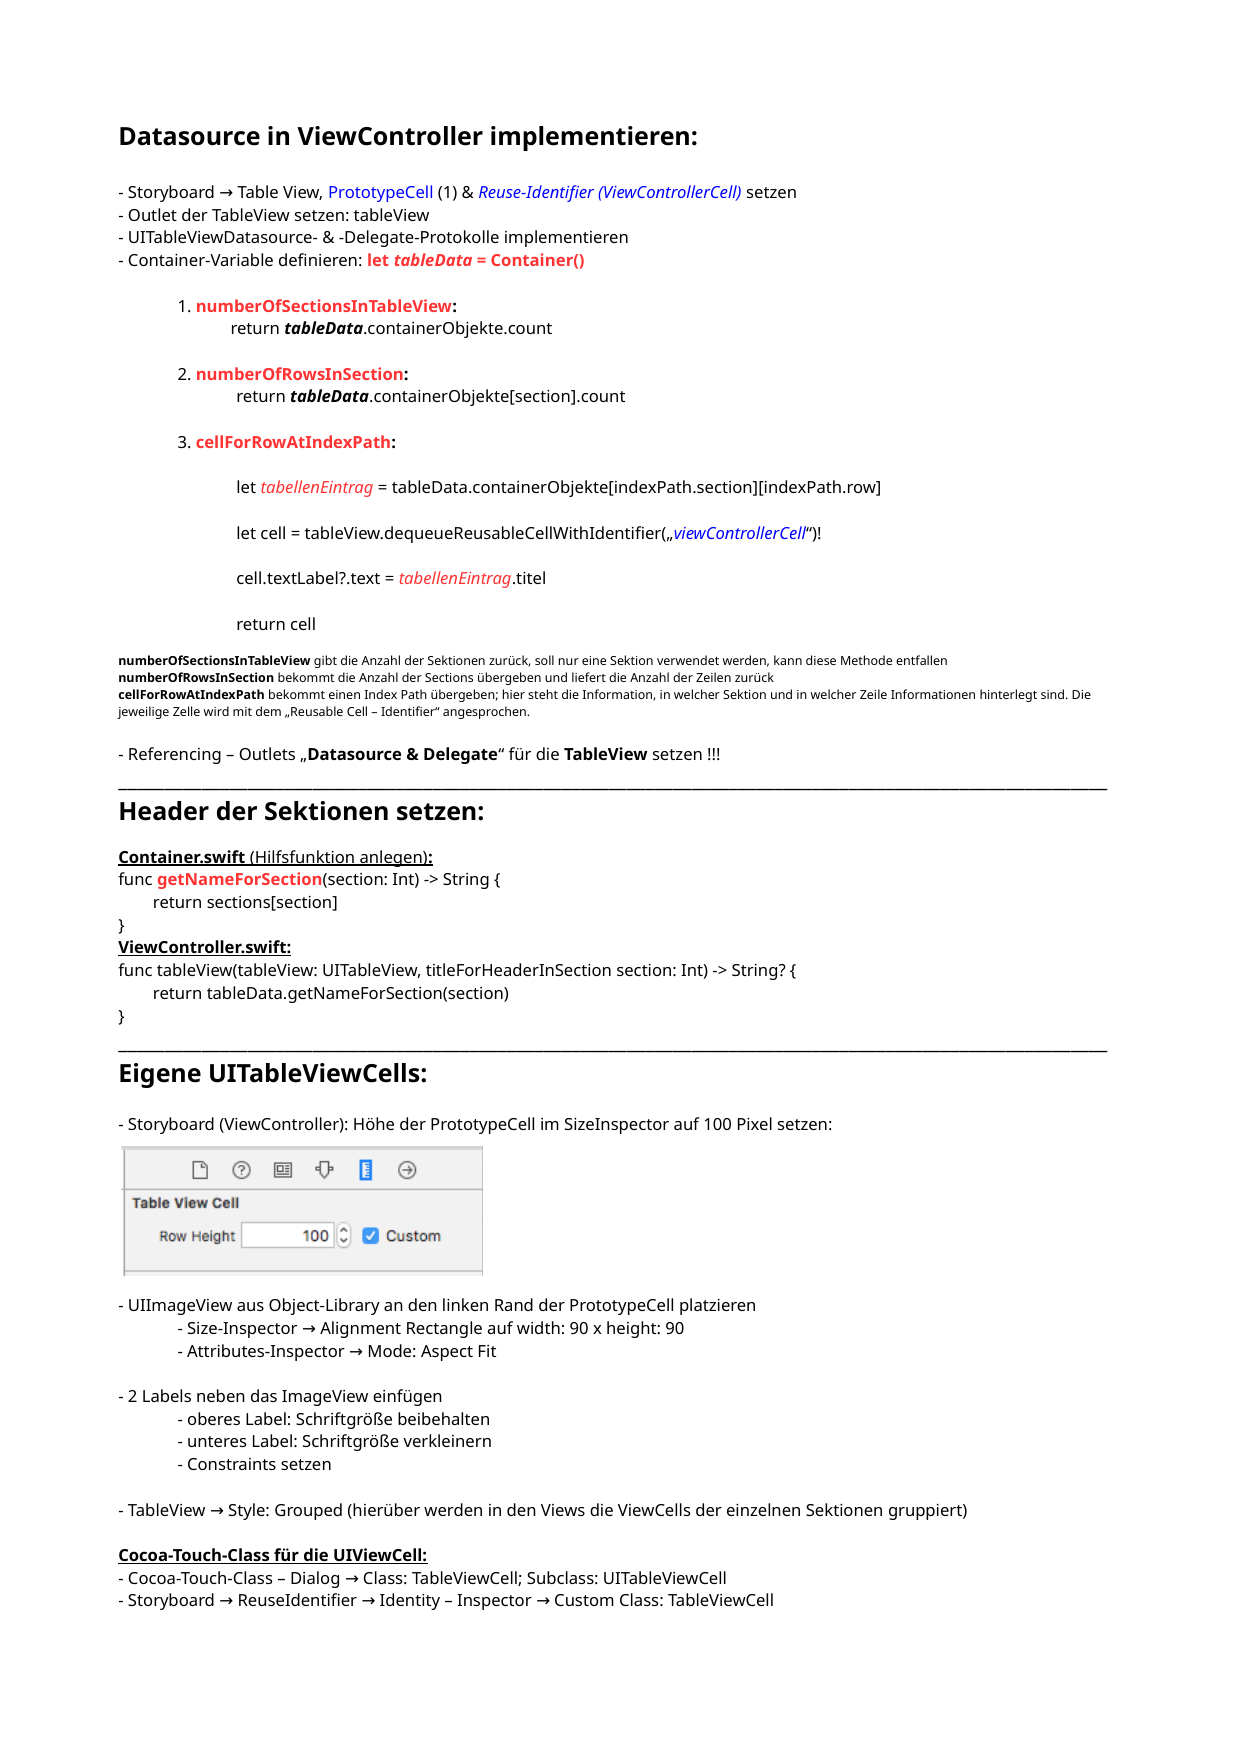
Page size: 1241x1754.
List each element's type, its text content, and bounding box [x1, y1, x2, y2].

text 2. numberOfRowsInSection: [177, 362, 1122, 385]
text - oberes Label: Schriftgröße beibehalten [177, 1407, 1122, 1430]
text return tableData.containerObjekte.count [230, 317, 1122, 339]
text 1. numberOfSectionsInTableView: [177, 294, 1122, 317]
text ___________________________________________________________________________________________________________ [118, 766, 1122, 794]
text Datasource in ViewController implementieren: [118, 118, 1122, 152]
text return sections[section] [118, 891, 1122, 913]
text - unteres Label: Schriftgröße verkleinern [177, 1430, 1122, 1453]
text - Constraints setzen [177, 1453, 1122, 1475]
text - UITableViewDatasource- & -Delegate-Protokolle implementieren [118, 226, 1122, 249]
text - Size-Inspector → Alignment Rectangle auf width: 90 x height: 90 [177, 1316, 1122, 1339]
text - Storyboard (ViewController): Höhe der PrototypeCell im SizeInspector auf 100 Pixel setzen: [118, 1112, 1122, 1135]
text - UIImageView aus Object-Library an den linken Rand der PrototypeCell platzieren [118, 1294, 1122, 1316]
text cell.textLabel?.text = tabellenEintrag.titel [236, 567, 1122, 589]
text } [118, 913, 1122, 936]
picture [121, 1146, 483, 1276]
text - 2 Labels neben das ImageView einfügen [118, 1384, 1122, 1407]
text 3. cellForRowAtIndexPath: [177, 430, 1122, 453]
text cellForRowAtIndexPath bekommt einen Index Path übergeben; hier steht die Information, in welcher Sektion und in welcher Zeile Informationen hinterlegt sind. Die jeweilige Zelle wird mit dem „Reusable Cell – Identifier“ angesprochen. [118, 686, 1122, 720]
text - Outlet der TableView setzen: tableView [118, 203, 1122, 226]
text ___________________________________________________________________________________________________________ [118, 1027, 1122, 1055]
text Cocoa-Touch-Class für die UIViewCell: [118, 1543, 1122, 1566]
text Container.swift (Hilfsfunktion anlegen): [118, 845, 1122, 868]
text Eigene UITableViewCells: [118, 1055, 1122, 1089]
text return tableData.getNameForSection(section) [118, 981, 1122, 1004]
text - Cocoa-Touch-Class – Dialog → Class: TableViewCell; Subclass: UITableViewCell [118, 1566, 1122, 1589]
text let cell = tableView.dequeueReusableCellWithIdentifier(„viewControllerCell“)! [236, 521, 1122, 544]
text return tableData.containerObjekte[section].count [236, 385, 1122, 408]
text - Container-Variable definieren: let tableData = Container() [118, 249, 1122, 271]
text - TableView → Style: Grouped (hierüber werden in den Views die ViewCells der einzelnen Sektionen gruppiert) [118, 1498, 1122, 1521]
text Header der Sektionen setzen: [118, 794, 1122, 828]
text let tabellenEintrag = tableData.containerObjekte[indexPath.section][indexPath.row] [236, 476, 1122, 498]
text } [118, 1004, 1122, 1027]
text func getNameForSection(section: Int) -> String { [118, 868, 1122, 891]
text numberOfRowsInSection bekommt die Anzahl der Sections übergeben und liefert die Anzahl der Zeilen zurück [118, 669, 1122, 686]
text - Attributes-Inspector → Mode: Aspect Fit [177, 1339, 1122, 1362]
text - Referencing – Outlets „Datasource & Delegate“ für die TableView setzen !!! [118, 743, 1122, 766]
text - Storyboard → ReuseIdentifier → Identity – Inspector → Custom Class: TableViewCell [118, 1589, 1122, 1612]
text numberOfSectionsInTableView gibt die Anzahl der Sektionen zurück, soll nur eine Sektion verwendet werden, kann diese Methode entfallen [118, 652, 1122, 669]
text return cell [236, 612, 1122, 635]
text func tableView(tableView: UITableView, titleForHeaderInSection section: Int) -> String? { [118, 959, 1122, 981]
text - Storyboard → Table View, PrototypeCell (1) & Reuse-Identifier (ViewControllerCell) setzen [118, 181, 1122, 203]
text ViewController.swift: [118, 936, 1122, 959]
